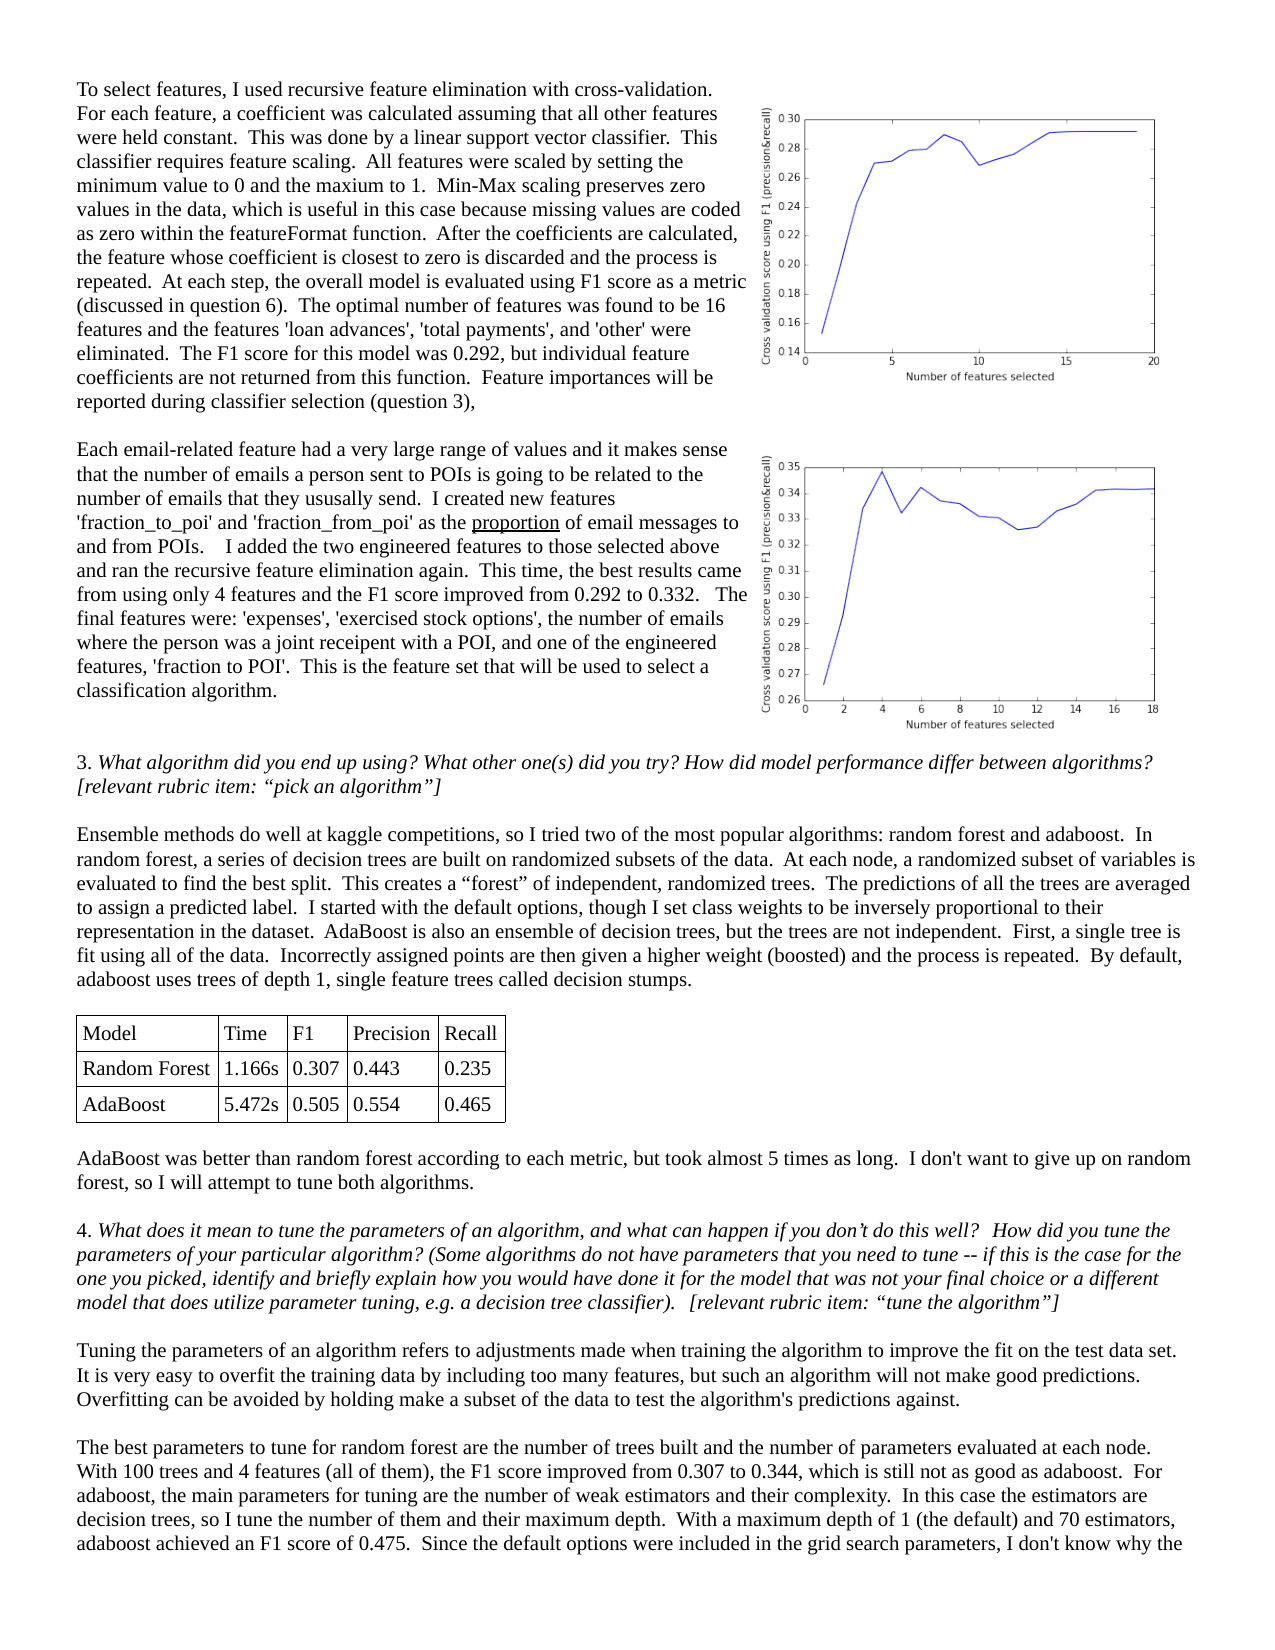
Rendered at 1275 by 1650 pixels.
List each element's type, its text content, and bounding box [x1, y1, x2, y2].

table_cell 0.307 [288, 1052, 347, 1086]
text The best parameters to tune for random forest are the number of trees built and the number of parameters evaluated at each node. With 100 trees and 4 features (all of them), the F1 score improved from 0.307 to 0.344, which is still not as good as adaboost. For adaboost, the main parameters for tuning are the number of weak estimators and their complexity. In this case the estimators are decision trees, so I tune the number of them and their maximum depth. With a maximum depth of 1 (the default) and 70 estimators, adaboost achieved an F1 score of 0.475. Since the default options were included in the grid search parameters, I don't know why the [76, 1435, 1198, 1555]
text To select features, I used recursive feature elimination with cross-validation. For each feature, a coefficient was calculated assuming that all other features were held constant. This was done by a linear support vector classifier. This classifier requires feature scaling. All features were scaled by setting the minimum value to 0 and the maxium to 1. Min-Max scaling preserves zero values in the data, which is useful in this case because missing values are coded as zero within the featureFormat function. After the coefficients are calculated, the feature whose coefficient is closest to zero is discarded and the process is repeated. At each step, the overall model is evaluated using F1 score as a metric (discussed in question 6). The optimal number of features was found to be 16 features and the features 'loan advances', 'total payments', and 'other' were eliminated. The F1 score for this model was 0.292, but individual feature coefficients are not returned from this function. Feature importances will be reported during classifier selection (question 3), [76, 76, 1198, 413]
text Tuning the parameters of an algorithm refers to adjustments made when training the algorithm to improve the fit on the test data set. It is very easy to overfit the training data by including too many features, but such an algorithm will not make good predictions. Overfitting can be avoided by holding make a subset of the data to test the algorithm's predictions against. [76, 1338, 1198, 1411]
table_header F1 [288, 1016, 347, 1051]
text AdaBoost was better than random forest according to each metric, but took almost 5 times as long. I don't want to give up on random forest, so I will attempt to tune both algorithms. [76, 1146, 1198, 1194]
table_cell 0.554 [348, 1087, 438, 1122]
picture [748, 437, 1199, 738]
table_cell Random Forest [77, 1052, 218, 1086]
picture [748, 89, 1199, 390]
table_cell 0.505 [288, 1087, 347, 1122]
table_cell 0.443 [348, 1052, 438, 1086]
table_cell 0.235 [439, 1052, 505, 1086]
table_cell 5.472s [219, 1087, 287, 1122]
table_cell 1.166s [219, 1052, 287, 1086]
text 4. What does it mean to tune the parameters of an algorithm, and what can happen if you don’t do this well? How did you tune the parameters of your particular algorithm? (Some algorithms do not have parameters that you need to tune -- if this is the case for the one you picked, identify and briefly explain how you would have done it for the model that was not your final choice or a different model that does utilize parameter tuning, e.g. a decision tree classifier). [relevant rubric item: “tune the algorithm”] [76, 1218, 1198, 1314]
table_header Time [219, 1016, 287, 1051]
text 3. What algorithm did you end up using? What other one(s) did you try? How did model performance differ between algorithms? [relevant rubric item: “pick an algorithm”] [76, 750, 1198, 798]
text Each email-related feature had a very large range of values and it makes sense that the number of emails a person sent to POIs is going to be related to the number of emails that they ususally send. I created new features 'fraction_to_poi' and 'fraction_from_poi' as the proportion of email messages to and from POIs. I added the two engineered features to those selected above and ran the recursive feature elimination again. This time, the best results came from using only 4 features and the F1 score improved from 0.292 to 0.332. The final features were: 'expenses', 'exercised stock options', the number of emails where the person was a joint receipent with a POI, and one of the engineered features, 'fraction to POI'. This is the feature set that will be used to select a classification algorithm. [76, 437, 748, 702]
table_cell 0.465 [439, 1087, 505, 1122]
text Ensemble methods do well at kaggle competitions, so I tried two of the most popular algorithms: random forest and adaboost. In random forest, a series of decision trees are built on randomized subsets of the data. At each node, a randomized subset of variables is evaluated to find the best split. This creates a “forest” of independent, randomized trees. The predictions of all the trees are averaged to assign a predicted label. I started with the default options, though I set class weights to be inversely proportional to their representation in the dataset. AdaBoost is also an ensemble of decision trees, but the trees are not independent. First, a single tree is fit using all of the data. Incorrectly assigned points are then given a higher weight (boosted) and the process is repeated. By default, adaboost uses trees of depth 1, single feature trees called decision stumps. [76, 822, 1198, 991]
table_header Precision [348, 1016, 438, 1051]
table_header Recall [439, 1016, 505, 1051]
table_header Model [77, 1016, 218, 1051]
table_cell AdaBoost [77, 1087, 218, 1122]
